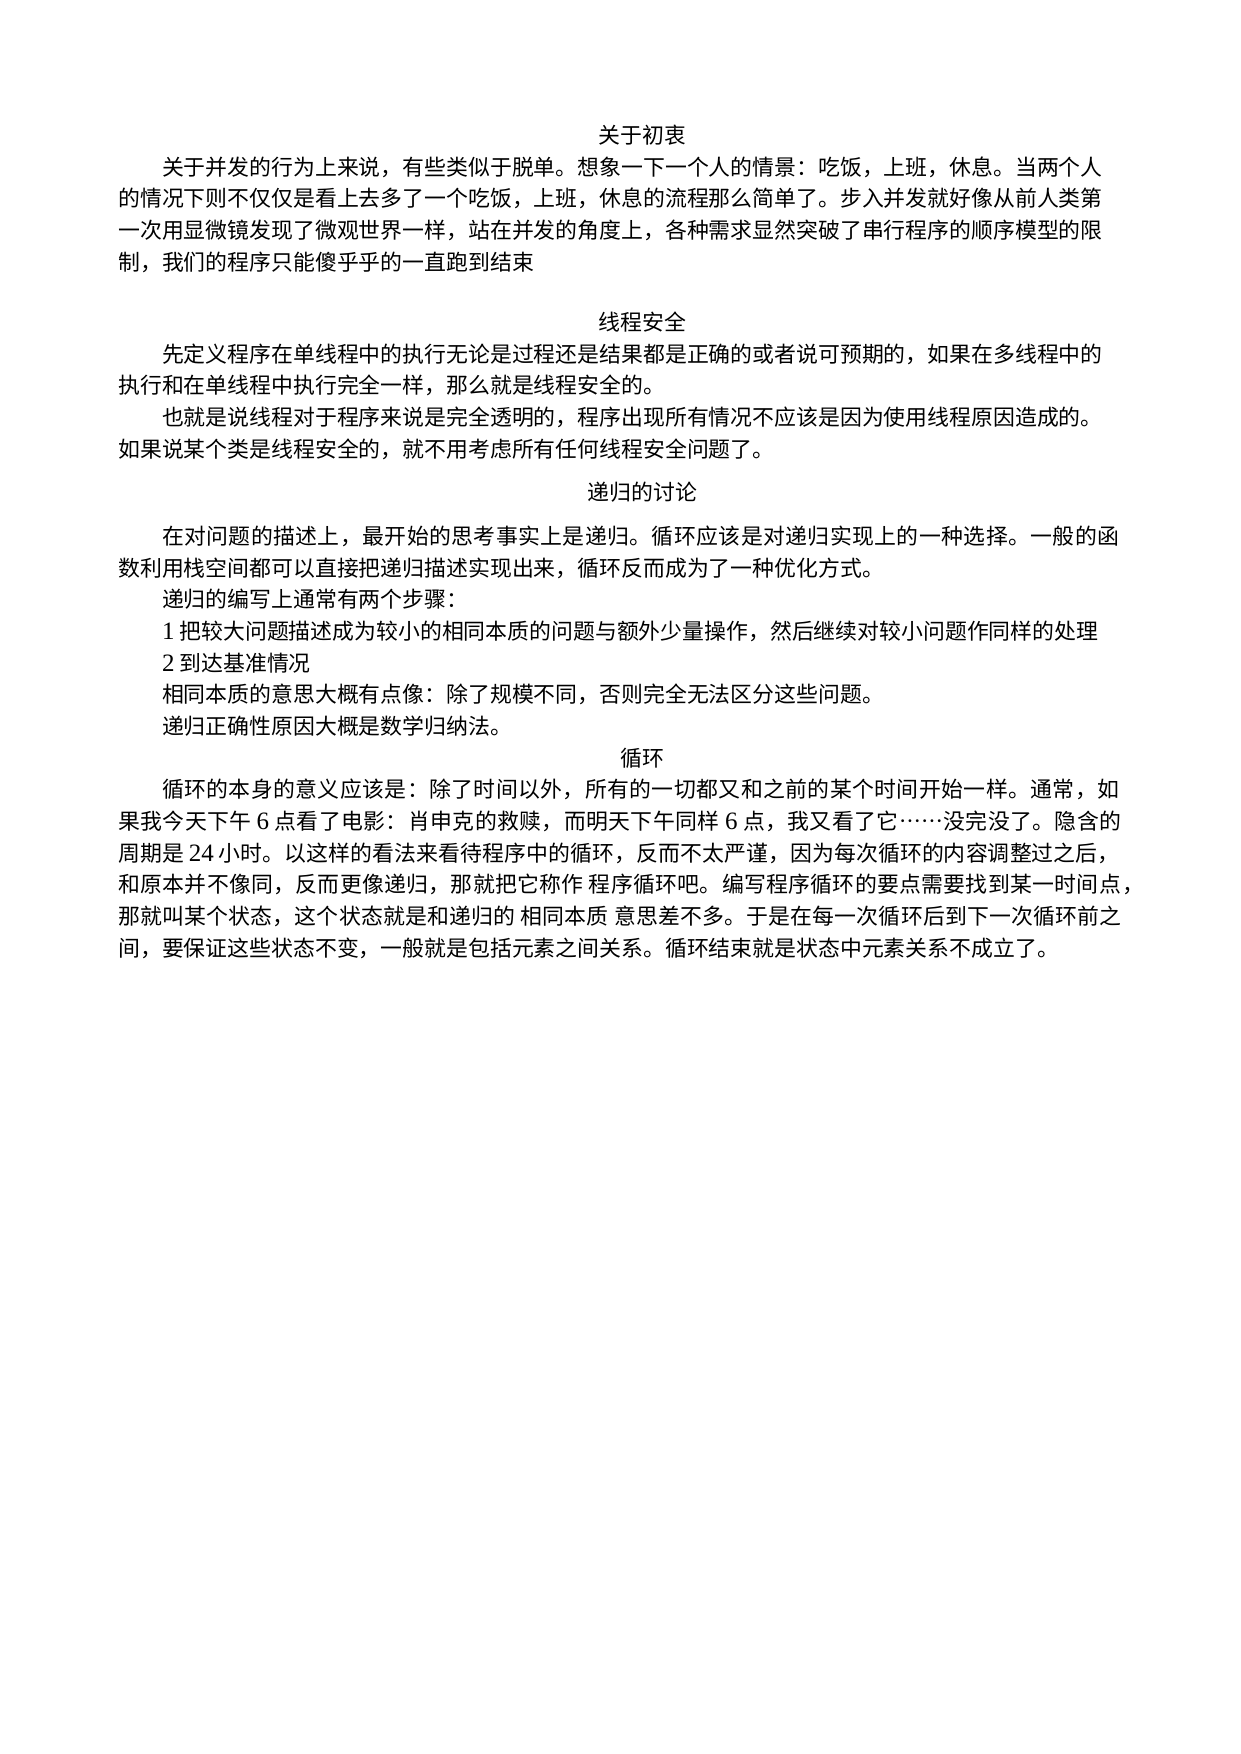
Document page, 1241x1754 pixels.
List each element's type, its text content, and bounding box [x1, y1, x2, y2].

text 也就是说线程对于程序来说是完全透明的，程序出现所有情况不应该是因为使用线程原因造成的。 [118, 400, 1122, 432]
text 循环的本身的意义应该是：除了时间以外，所有的一切都又和之前的某个时间开始一样。通常，如果我今天下午6点看了电影：肖申克的救赎，而明天下午同样6点，我又看了它……没完没了。隐含的周期是24小时。以这样的看法来看待程序中的循环，反而不太严谨，因为每次循环的内容调整过之后，和原本并不像同，反而更像递归，那就把它称作 程序循环吧。编写程序循环的要点需要找到某一时间点，那就叫某个状态，这个状态就是和递归的 相同本质 意思差不多。于是在每一次循环后到下一次循环前之间，要保证这些状态不变，一般就是包括元素之间关系。循环结束就是状态中元素关系不成立了。 [118, 772, 1122, 962]
text 关于并发的行为上来说，有些类似于脱单。想象一下一个人的情景：吃饭，上班，休息。当两个人的情况下则不仅仅是看上去多了一个吃饭，上班，休息的流程那么简单了。步入并发就好像从前人类第一次用显微镜发现了微观世界一样，站在并发的角度上，各种需求显然突破了串行程序的顺序模型的限制，我们的程序只能傻乎乎的一直跑到结束 [118, 150, 1122, 276]
text 相同本质的意思大概有点像：除了规模不同，否则完全无法区分这些问题。 [118, 677, 1122, 709]
text 循环 [118, 741, 1122, 772]
text 先定义程序在单线程中的执行无论是过程还是结果都是正确的或者说可预期的，如果在多线程中的执行和在单线程中执行完全一样，那么就是线程安全的。 [118, 337, 1122, 400]
text 如果说某个类是线程安全的，就不用考虑所有任何线程安全问题了。 [118, 432, 1122, 463]
text 关于初衷 [118, 118, 1122, 150]
text 1把较大问题描述成为较小的相同本质的问题与额外少量操作，然后继续对较小问题作同样的处理 [118, 614, 1122, 646]
text 线程安全 [118, 305, 1122, 337]
text 递归的编写上通常有两个步骤： [118, 582, 1122, 614]
text 递归的讨论 [162, 475, 1122, 507]
text 在对问题的描述上，最开始的思考事实上是递归。循环应该是对递归实现上的一种选择。一般的函数利用栈空间都可以直接把递归描述实现出来，循环反而成为了一种优化方式。 [118, 519, 1122, 582]
text 2到达基准情况 [118, 646, 1122, 677]
text 递归正确性原因大概是数学归纳法。 [118, 709, 1122, 741]
